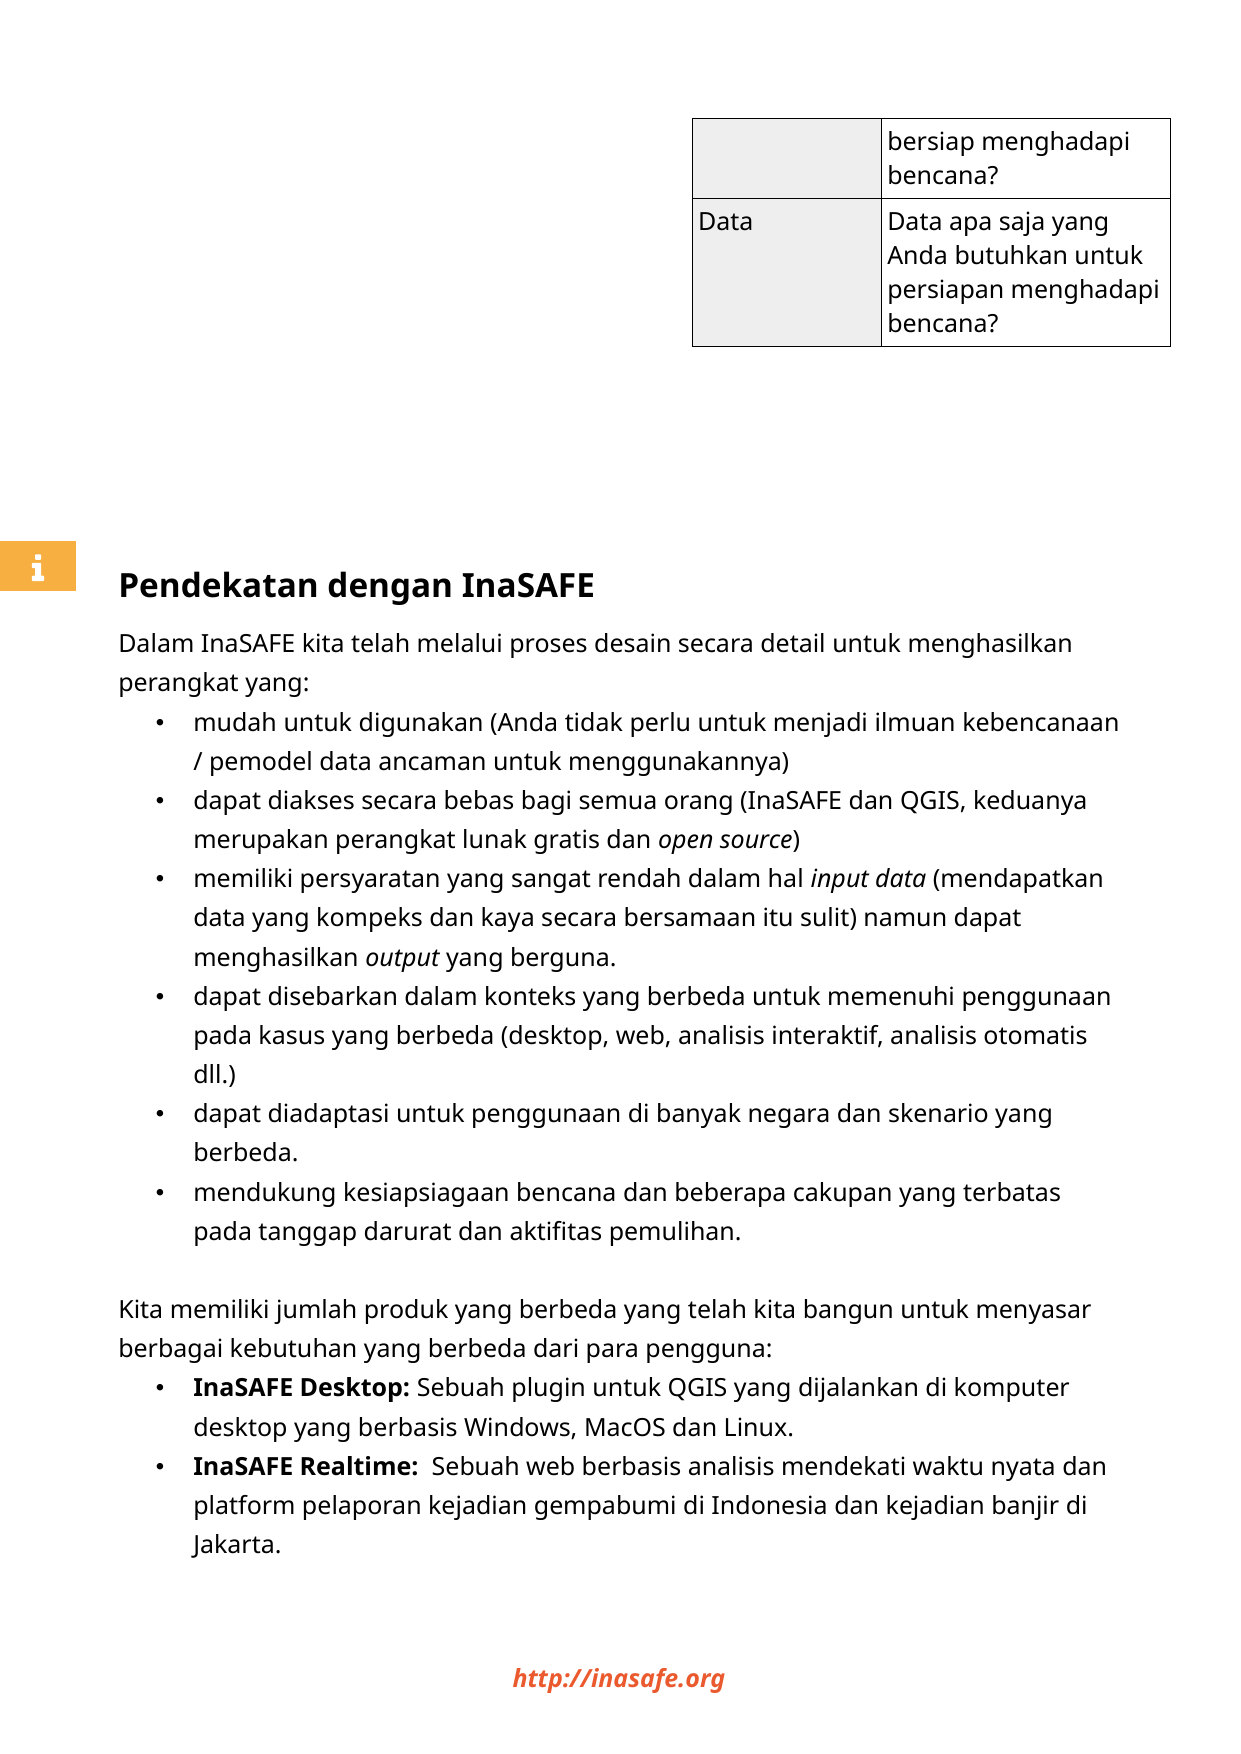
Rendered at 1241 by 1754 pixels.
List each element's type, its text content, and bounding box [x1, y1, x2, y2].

table_cell Data apa saja yang Anda butuhkan untuk persiapan menghadapi bencana? [882, 199, 1170, 346]
text Dalam InaSAFE kita telah melalui proses desain secara detail untuk menghasilkan perangkat yang: [118, 626, 1122, 699]
list mudah untuk digunakan (Anda tidak perlu untuk menjadi ilmuan kebencanaan / pemodel data ancaman untuk menggunakannya) [156, 704, 1122, 777]
list dapat diakses secara bebas bagi semua orang (InaSAFE dan QGIS, keduanya merupakan perangkat lunak gratis dan open source) [156, 782, 1122, 856]
list dapat diadaptasi untuk penggunaan di banyak negara dan skenario yang berbeda. [156, 1096, 1122, 1169]
list dapat disebarkan dalam konteks yang berbeda untuk memenuhi penggunaan pada kasus yang berbeda (desktop, web, analisis interaktif, analisis otomatis dll.) [156, 978, 1122, 1091]
list memiliki persyaratan yang sangat rendah dalam hal input data (mendapatkan data yang kompeks dan kaya secara bersamaan itu sulit) namun dapat menghasilkan output yang berguna. [156, 861, 1122, 973]
text Kita memiliki jumlah produk yang berbeda yang telah kita bangun untuk menyasar berbagai kebutuhan yang berbeda dari para pengguna: [118, 1292, 1122, 1365]
table_cell [693, 119, 881, 198]
list InaSAFE Realtime: Sebuah web berbasis analisis mendekati waktu nyata dan platform pelaporan kejadian gempabumi di Indonesia dan kejadian banjir di Jakarta. [156, 1448, 1122, 1561]
list mendukung kesiapsiagaan bencana dan beberapa cakupan yang terbatas pada tanggap darurat dan aktifitas pemulihan. [156, 1174, 1122, 1247]
table_cell bersiap menghadapi bencana? [882, 119, 1170, 198]
subtitle Pendekatan dengan InaSAFE [118, 562, 1122, 607]
table_cell Data [693, 199, 881, 346]
list InaSAFE Desktop: Sebuah plugin untuk QGIS yang dijalankan di komputer desktop yang berbasis Windows, MacOS dan Linux. [156, 1370, 1122, 1443]
